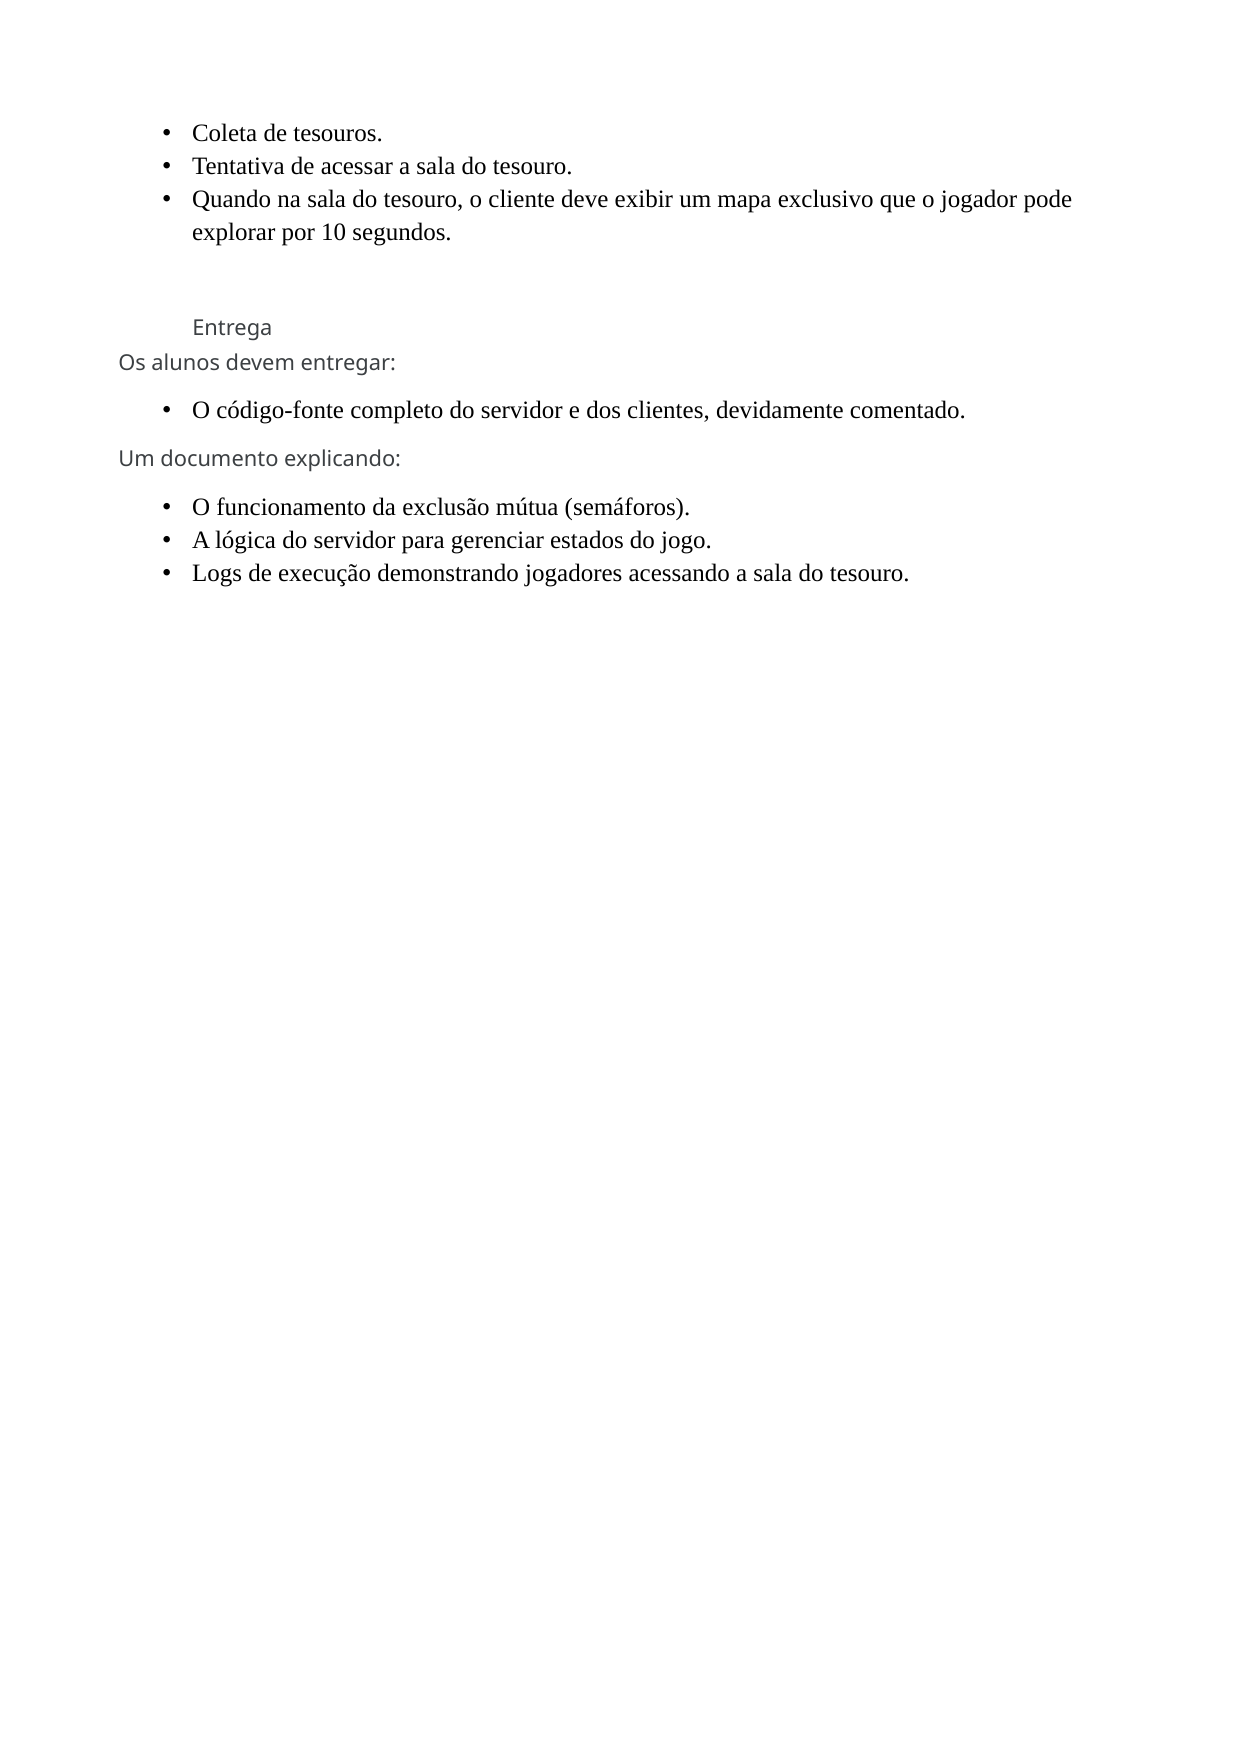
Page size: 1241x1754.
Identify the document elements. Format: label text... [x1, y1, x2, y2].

list O código-fonte completo do servidor e dos clientes, devidamente comentado. [162, 395, 1122, 424]
text Entrega Os alunos devem entregar: [118, 312, 1122, 376]
list Coleta de tesouros. [162, 118, 1122, 147]
list A lógica do servidor para gerenciar estados do jogo. [162, 525, 1122, 553]
list Tentativa de acessar a sala do tesouro. [162, 151, 1122, 180]
list O funcionamento da exclusão mútua (semáforos). [162, 492, 1122, 520]
list Quando na sala do tesouro, o cliente deve exibir um mapa exclusivo que o jogador pode explorar por 10 segundos. [162, 184, 1122, 246]
text Um documento explicando: [118, 443, 1122, 473]
list Logs de execução demonstrando jogadores acessando a sala do tesouro. [162, 558, 1122, 586]
